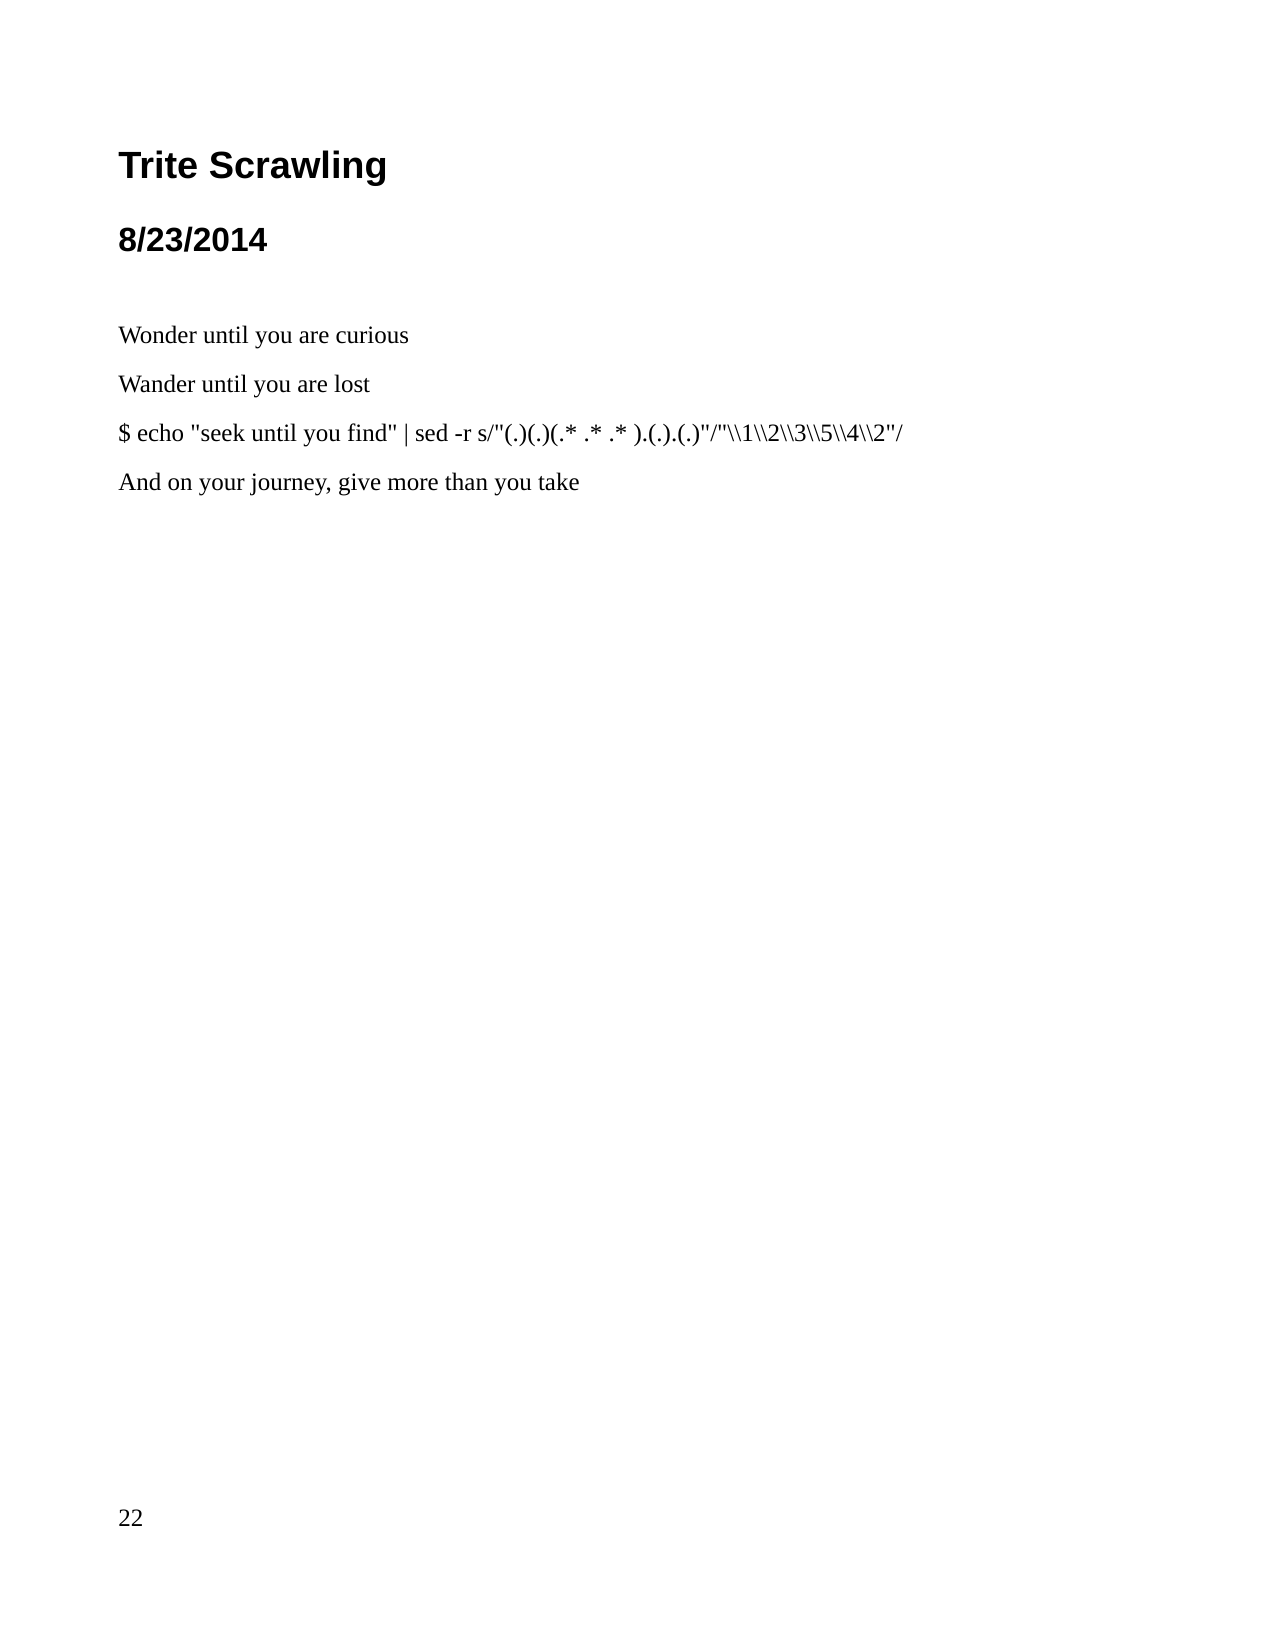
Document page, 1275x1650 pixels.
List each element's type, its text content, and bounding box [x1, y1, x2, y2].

subtitle Trite Scrawling [118, 143, 1157, 187]
text Wander until you are lost [118, 369, 1157, 398]
text $ echo "seek until you find" | sed -r s/"(.)(.)(.* .* .* ).(.).(.)"/"\\1\\2\\3\\5\\4\\2"/ [118, 418, 1157, 447]
text And on your journey, give more than you take [118, 467, 1157, 496]
subtitle 8/23/2014 [118, 220, 1157, 259]
text Wonder until you are curious [118, 320, 1157, 349]
